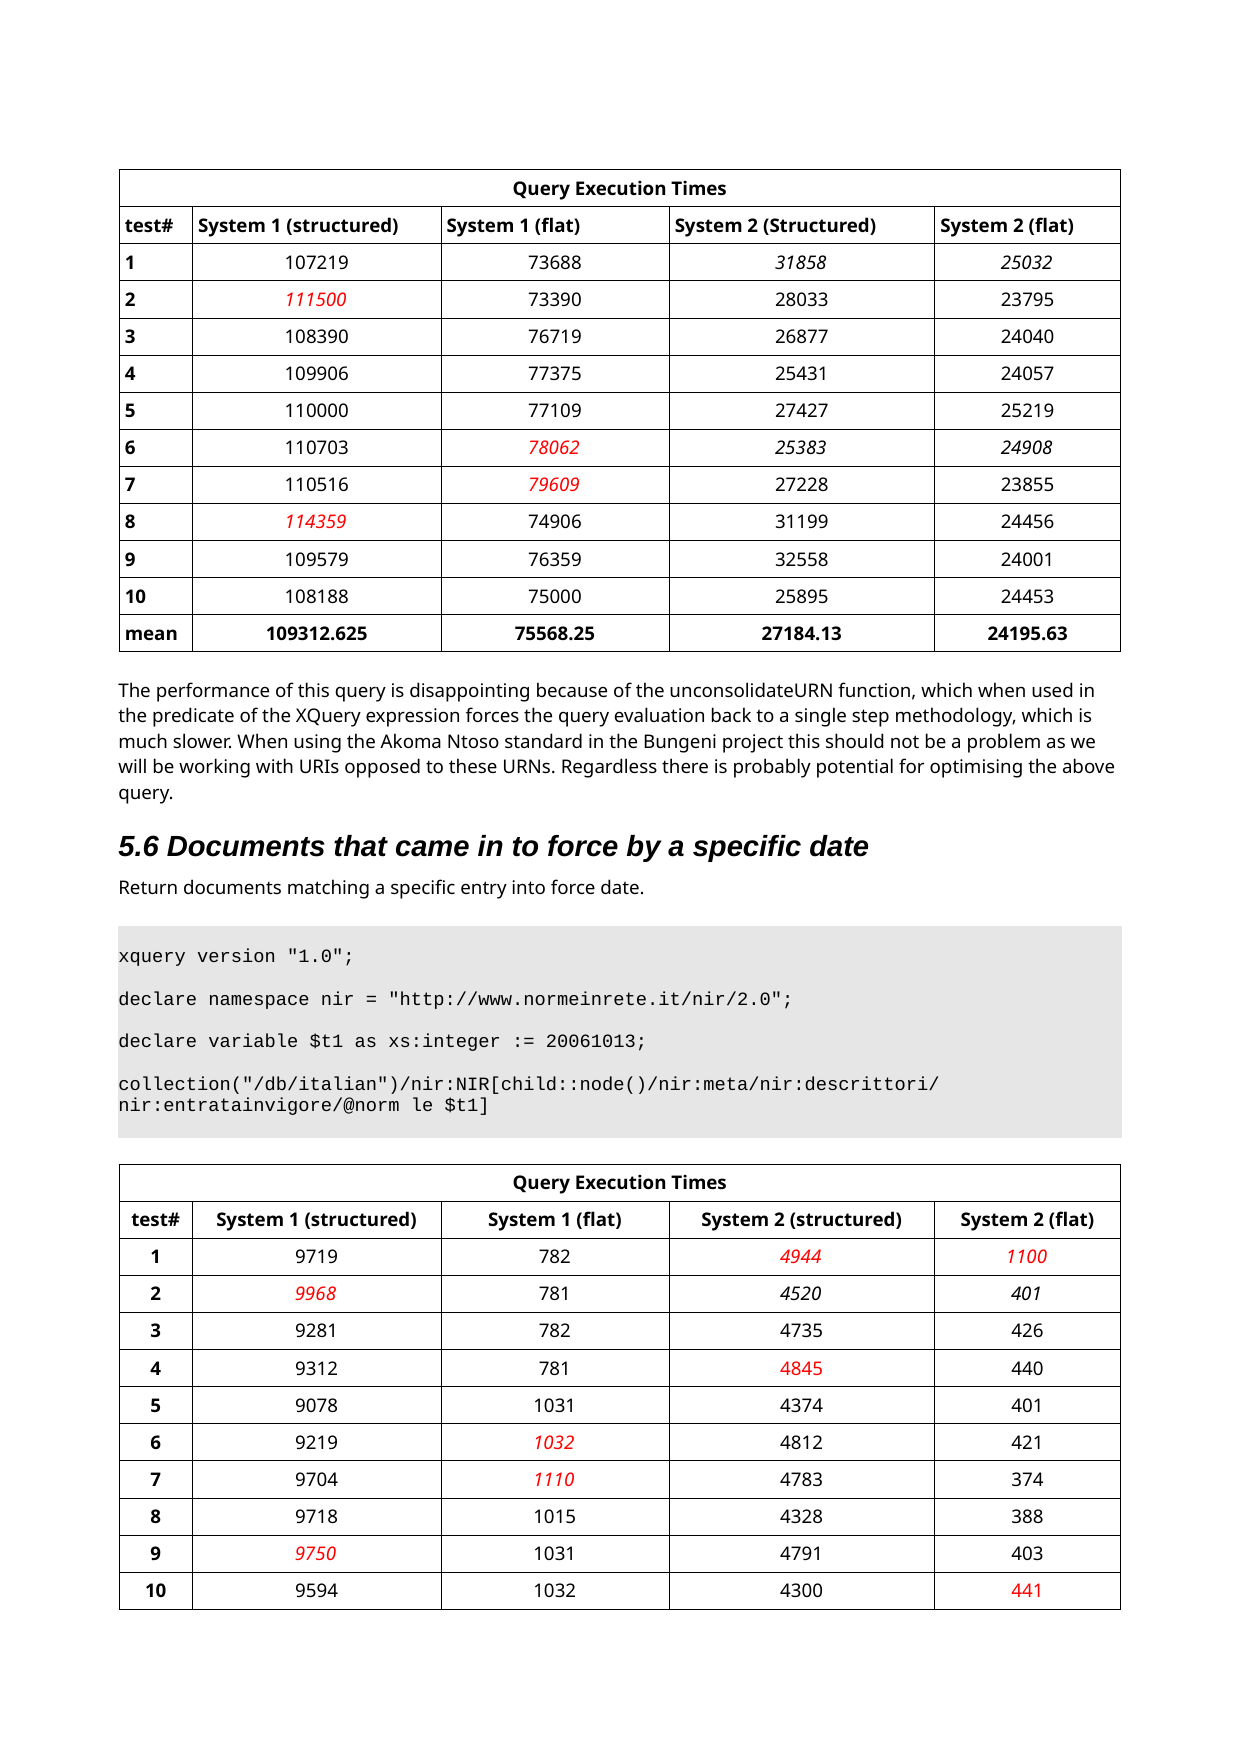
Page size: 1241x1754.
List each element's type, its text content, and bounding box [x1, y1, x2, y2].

table_cell 108390 [193, 319, 441, 354]
table_cell 114359 [193, 504, 441, 540]
table_cell mean [120, 615, 192, 651]
table_cell 7 [120, 1461, 192, 1497]
table_cell 25431 [670, 356, 934, 392]
table_cell 109906 [193, 356, 441, 392]
table_cell 9704 [193, 1461, 441, 1497]
table_cell 31858 [670, 244, 934, 280]
table_cell 9750 [193, 1536, 441, 1572]
table_cell 4520 [670, 1276, 934, 1312]
table_cell 25032 [935, 244, 1120, 280]
table_cell 24456 [935, 504, 1120, 540]
table_cell 4300 [670, 1573, 934, 1609]
table_cell System 2 (flat) [935, 1202, 1120, 1238]
table_cell 23855 [935, 467, 1120, 503]
text collection("/db/italian")/nir:NIR[child::node()/nir:meta/nir:descrittori/nir:entratainvigore/@norm le $t1] [118, 1074, 1122, 1117]
table_cell 9718 [193, 1499, 441, 1534]
table_cell 401 [935, 1276, 1120, 1312]
table_cell 4735 [670, 1313, 934, 1349]
table_cell 3 [120, 319, 192, 354]
table_cell 9 [120, 1536, 192, 1572]
table_cell 9078 [193, 1387, 441, 1423]
table_cell System 1 (structured) [193, 207, 441, 243]
table_cell 8 [120, 504, 192, 540]
text Return documents matching a specific entry into force date. [118, 874, 1122, 900]
table_cell 111500 [193, 281, 441, 317]
table_cell 5 [120, 1387, 192, 1423]
table_cell 4812 [670, 1424, 934, 1460]
table_cell 5 [120, 393, 192, 429]
table_cell 6 [120, 430, 192, 466]
table_cell 4374 [670, 1387, 934, 1423]
table_cell 108188 [193, 578, 441, 614]
table_cell System 2 (flat) [935, 207, 1120, 243]
table_cell 75568.25 [442, 615, 669, 651]
table_cell 24453 [935, 578, 1120, 614]
table_cell 4944 [670, 1239, 934, 1275]
table_cell 31199 [670, 504, 934, 540]
table_cell 25895 [670, 578, 934, 614]
table_cell 25219 [935, 393, 1120, 429]
table_cell 1031 [442, 1536, 669, 1572]
table_cell 77109 [442, 393, 669, 429]
table_cell 24195.63 [935, 615, 1120, 651]
table_cell 4791 [670, 1536, 934, 1572]
table_cell System 1 (flat) [442, 1202, 669, 1238]
table_cell 74906 [442, 504, 669, 540]
table_cell 781 [442, 1276, 669, 1312]
table_cell System 2 (Structured) [670, 207, 934, 243]
table_cell 1 [120, 1239, 192, 1275]
table_header Query Execution Times [120, 1165, 1120, 1201]
table_cell 1100 [935, 1239, 1120, 1275]
table_cell 9219 [193, 1424, 441, 1460]
text declare namespace nir = "http://www.normeinrete.it/nir/2.0"; [118, 989, 1122, 1011]
table_cell System 2 (structured) [670, 1202, 934, 1238]
table_cell 4328 [670, 1499, 934, 1534]
table_cell 77375 [442, 356, 669, 392]
table_cell 24040 [935, 319, 1120, 354]
table_cell 401 [935, 1387, 1120, 1423]
table_cell 27228 [670, 467, 934, 503]
table_cell 9281 [193, 1313, 441, 1349]
subtitle 5.6 Documents that came in to force by a specific date [118, 829, 1122, 862]
table_cell 421 [935, 1424, 1120, 1460]
table_cell 24001 [935, 541, 1120, 577]
table_cell 441 [935, 1573, 1120, 1609]
table_cell 3 [120, 1313, 192, 1349]
text declare variable $t1 as xs:integer := 20061013; [118, 1032, 1122, 1053]
table_cell test# [120, 207, 192, 243]
table_cell 8 [120, 1499, 192, 1534]
table_cell 9968 [193, 1276, 441, 1312]
text The performance of this query is disappointing because of the unconsolidateURN function, which when used in the predicate of the XQuery expression forces the query evaluation back to a single step methodology, which is much slower. When using the Akoma Ntoso standard in the Bungeni project this should not be a problem as we will be working with URIs opposed to these URNs. Regardless there is probably potential for optimising the above query. [118, 677, 1122, 804]
table_header Query Execution Times [120, 170, 1120, 206]
table_cell test# [120, 1202, 192, 1238]
table_cell 23795 [935, 281, 1120, 317]
table_cell 73390 [442, 281, 669, 317]
table_cell 26877 [670, 319, 934, 354]
table_cell 1110 [442, 1461, 669, 1497]
table_cell 440 [935, 1350, 1120, 1386]
table_cell 2 [120, 281, 192, 317]
table_cell 4 [120, 1350, 192, 1386]
table_cell 4783 [670, 1461, 934, 1497]
table_cell 27184.13 [670, 615, 934, 651]
table_cell 24908 [935, 430, 1120, 466]
table_cell 1015 [442, 1499, 669, 1534]
table_cell 110516 [193, 467, 441, 503]
table_cell 79609 [442, 467, 669, 503]
table_cell 426 [935, 1313, 1120, 1349]
table_cell 388 [935, 1499, 1120, 1534]
table_cell 75000 [442, 578, 669, 614]
table_cell 403 [935, 1536, 1120, 1572]
table_cell 73688 [442, 244, 669, 280]
table_cell 9719 [193, 1239, 441, 1275]
table_cell 10 [120, 1573, 192, 1609]
table_cell 107219 [193, 244, 441, 280]
table_cell System 1 (flat) [442, 207, 669, 243]
table_cell 10 [120, 578, 192, 614]
table_cell 7 [120, 467, 192, 503]
table_cell 9594 [193, 1573, 441, 1609]
table_cell 6 [120, 1424, 192, 1460]
table_cell 76719 [442, 319, 669, 354]
table_cell 109312.625 [193, 615, 441, 651]
table_cell 110000 [193, 393, 441, 429]
table_cell 9 [120, 541, 192, 577]
table_cell 110703 [193, 430, 441, 466]
table_cell 25383 [670, 430, 934, 466]
table_cell 1031 [442, 1387, 669, 1423]
table_cell 78062 [442, 430, 669, 466]
table_cell 24057 [935, 356, 1120, 392]
table_cell 28033 [670, 281, 934, 317]
table_cell 1032 [442, 1424, 669, 1460]
table_cell 4845 [670, 1350, 934, 1386]
table_cell 782 [442, 1239, 669, 1275]
table_cell System 1 (structured) [193, 1202, 441, 1238]
table_cell 27427 [670, 393, 934, 429]
table_cell 76359 [442, 541, 669, 577]
table_cell 1032 [442, 1573, 669, 1609]
table_cell 2 [120, 1276, 192, 1312]
table_cell 9312 [193, 1350, 441, 1386]
text xquery version "1.0"; [118, 947, 1122, 968]
table_cell 781 [442, 1350, 669, 1386]
table_cell 109579 [193, 541, 441, 577]
table_cell 4 [120, 356, 192, 392]
table_cell 782 [442, 1313, 669, 1349]
table_cell 1 [120, 244, 192, 280]
table_cell 374 [935, 1461, 1120, 1497]
table_cell 32558 [670, 541, 934, 577]
